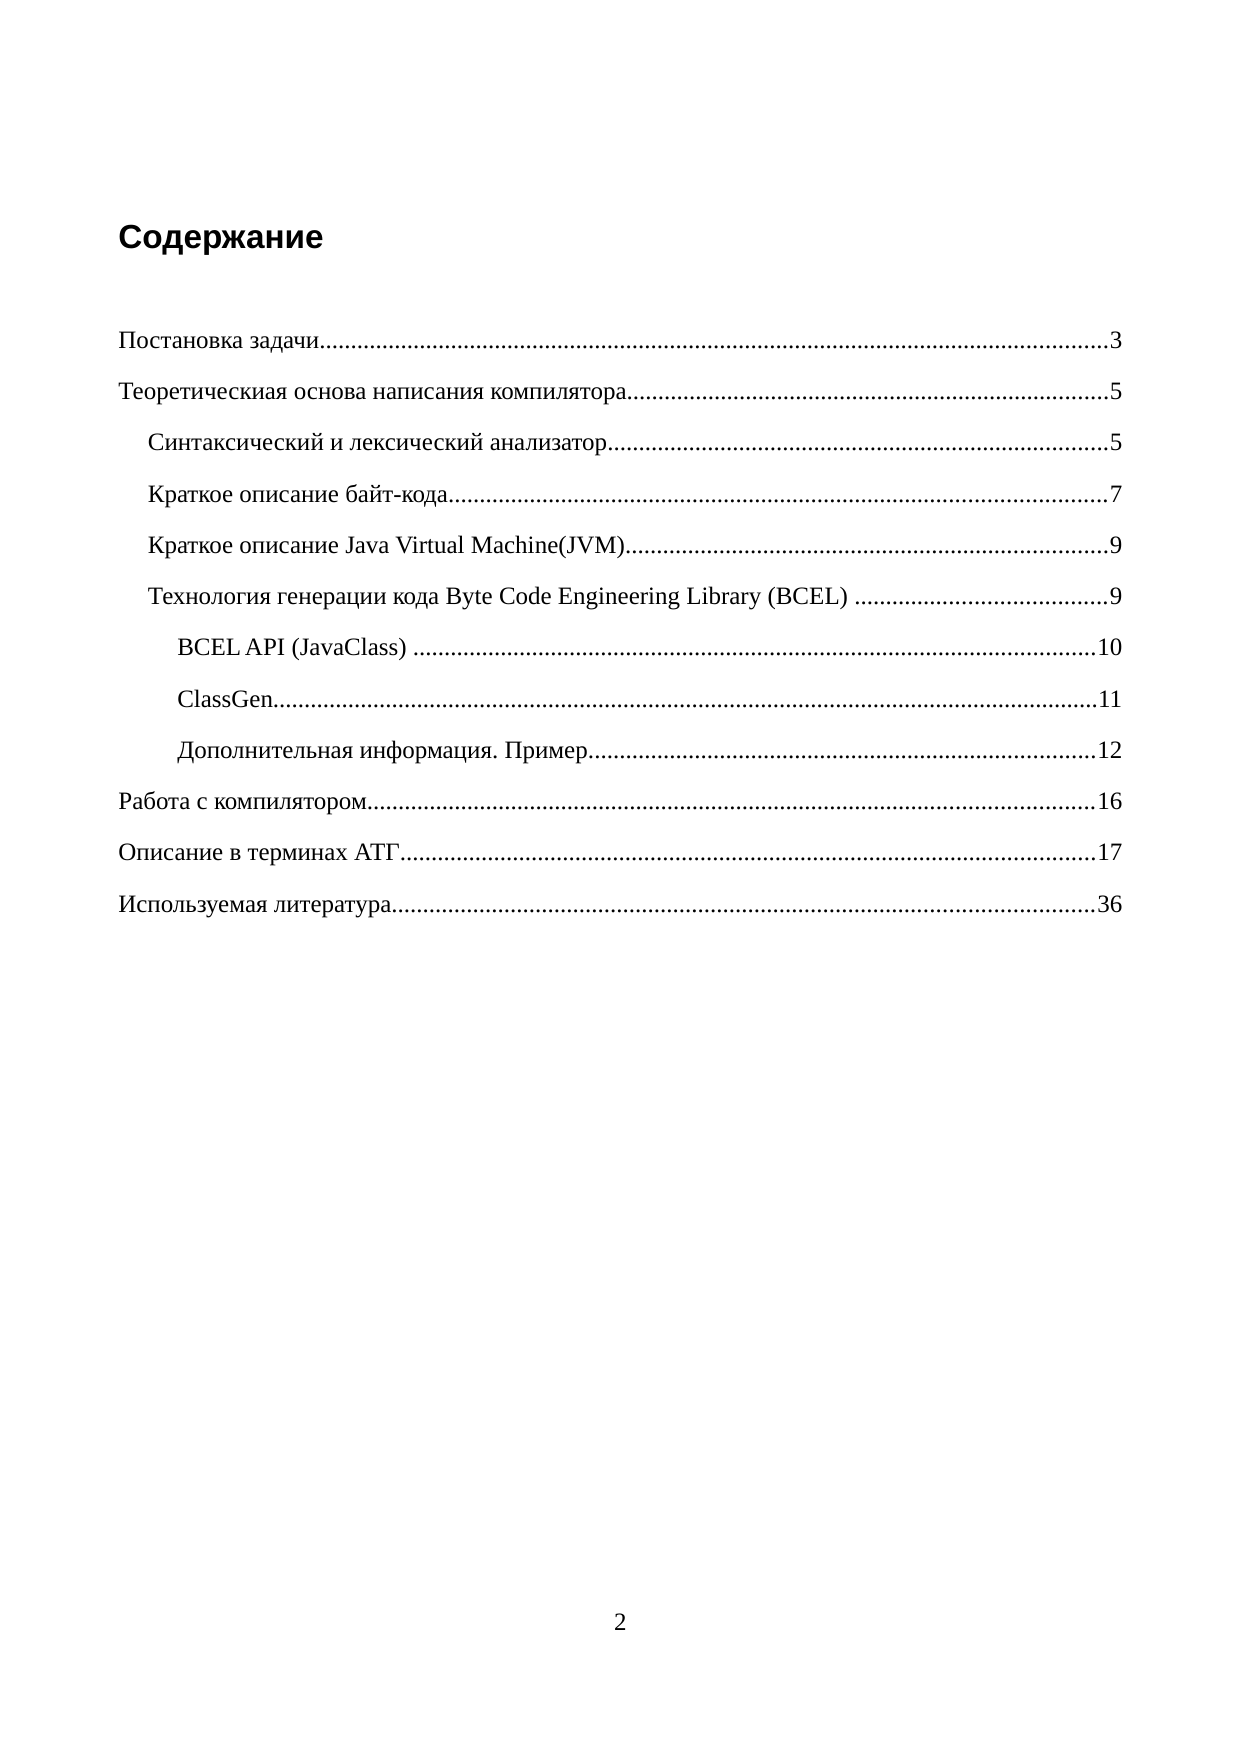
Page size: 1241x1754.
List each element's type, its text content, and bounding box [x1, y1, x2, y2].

text Краткое описание байт-кода 7 [148, 480, 1122, 507]
text Теоретическиая основа написания компилятора 5 [118, 377, 1122, 405]
text Используемая литература 36 [118, 890, 1122, 917]
text Дополнительная информация. Пример. 12 [177, 736, 1122, 764]
text Работа с компилятором 16 [118, 787, 1122, 815]
subtitle Содержание [118, 218, 1122, 255]
text BCEL API (JavaClass) 10 [177, 633, 1122, 661]
text Описание в терминах АТГ 17 [118, 838, 1122, 866]
text Краткое описание Java Virtual Machine(JVM) 9 [148, 531, 1122, 559]
text Постановка задачи 3 [118, 326, 1122, 354]
text Технология генерации кода Byte Code Engineering Library (BCEL) 9 [148, 582, 1122, 610]
text Синтаксический и лексический анализатор 5 [148, 428, 1122, 456]
text ClassGen 11 [177, 685, 1122, 712]
